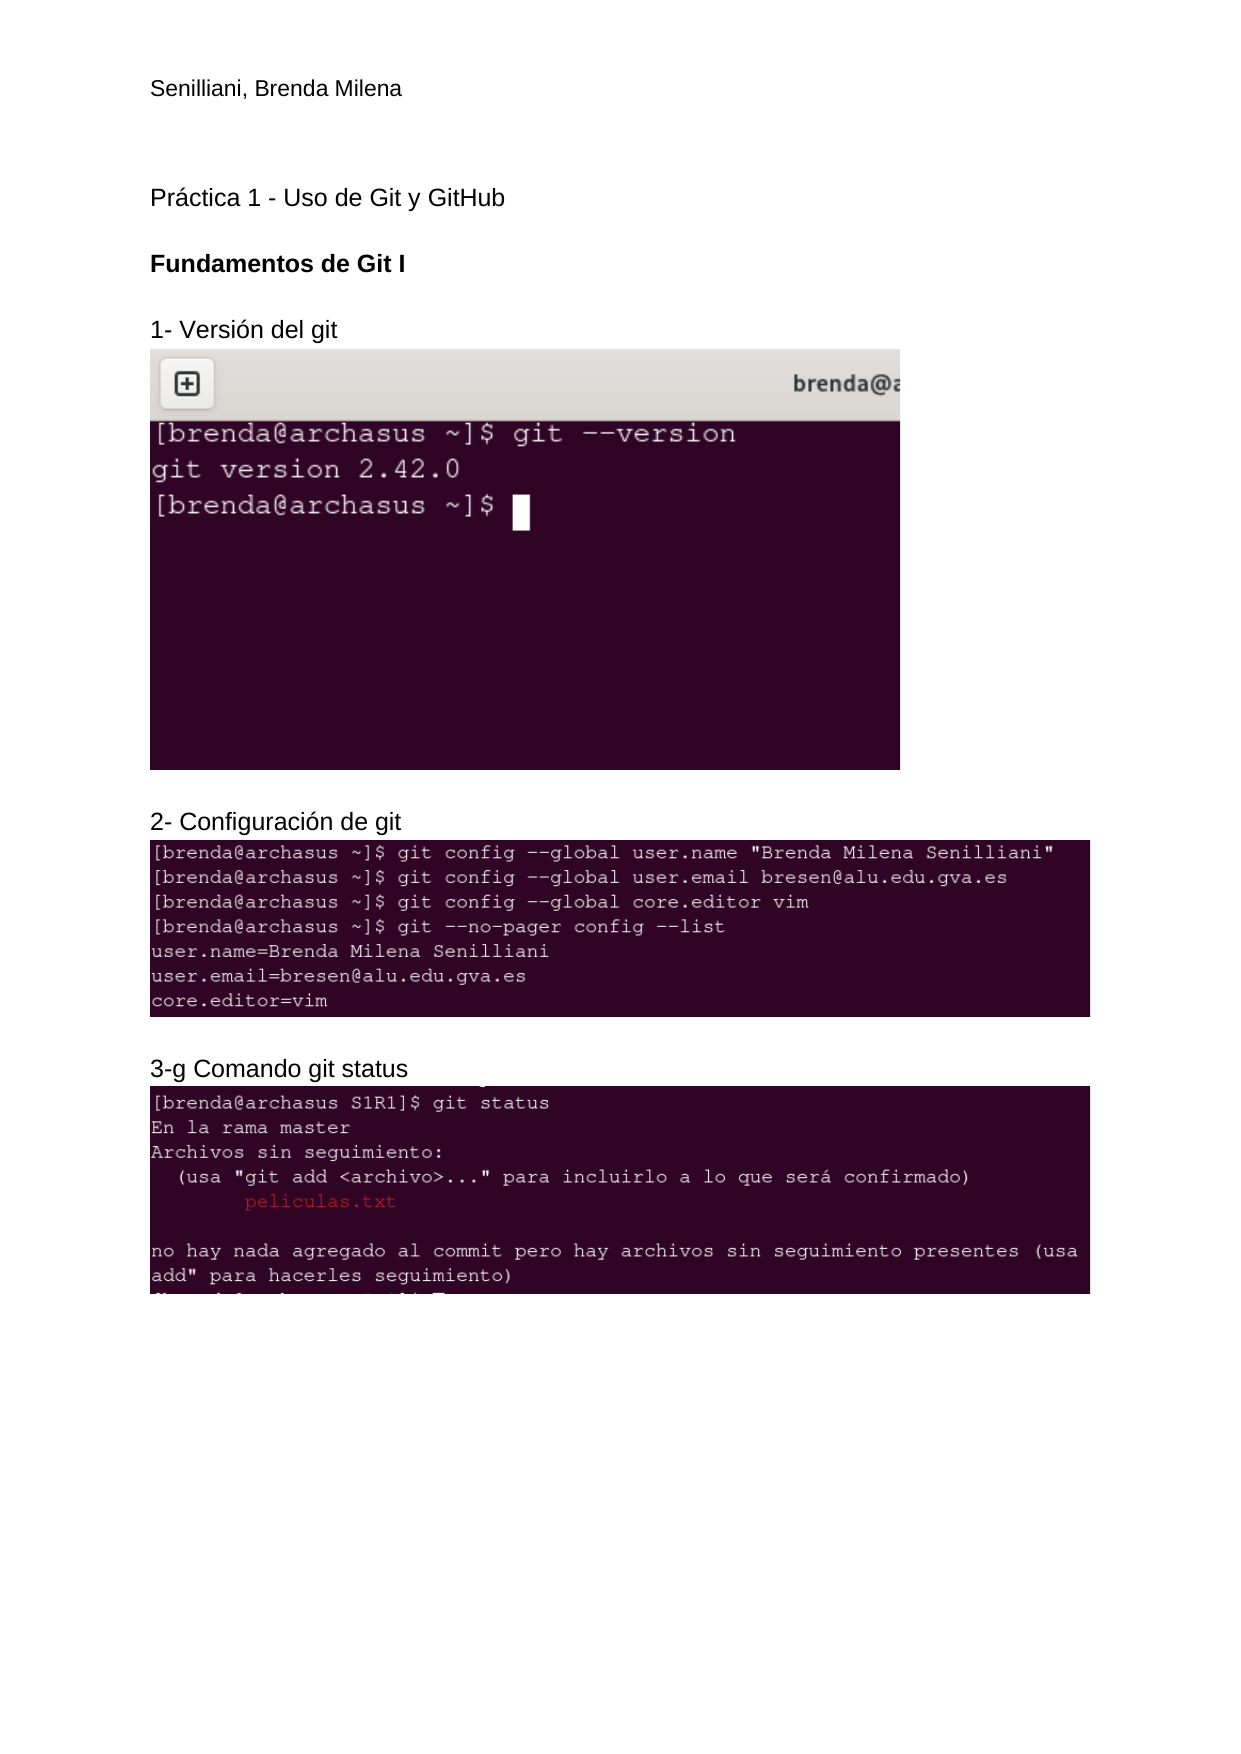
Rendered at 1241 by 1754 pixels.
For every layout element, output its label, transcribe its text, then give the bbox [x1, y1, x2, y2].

text Práctica 1 - Uso de Git y GitHub [150, 183, 1090, 212]
text 2- Configuración de git [150, 807, 1090, 836]
picture [150, 840, 1091, 1017]
text Fundamentos de Git I [150, 249, 1090, 278]
picture [150, 348, 901, 770]
picture [150, 1086, 1091, 1294]
text 1- Versión del git [150, 315, 1090, 344]
text 3-g Comando git status [150, 1054, 1090, 1083]
